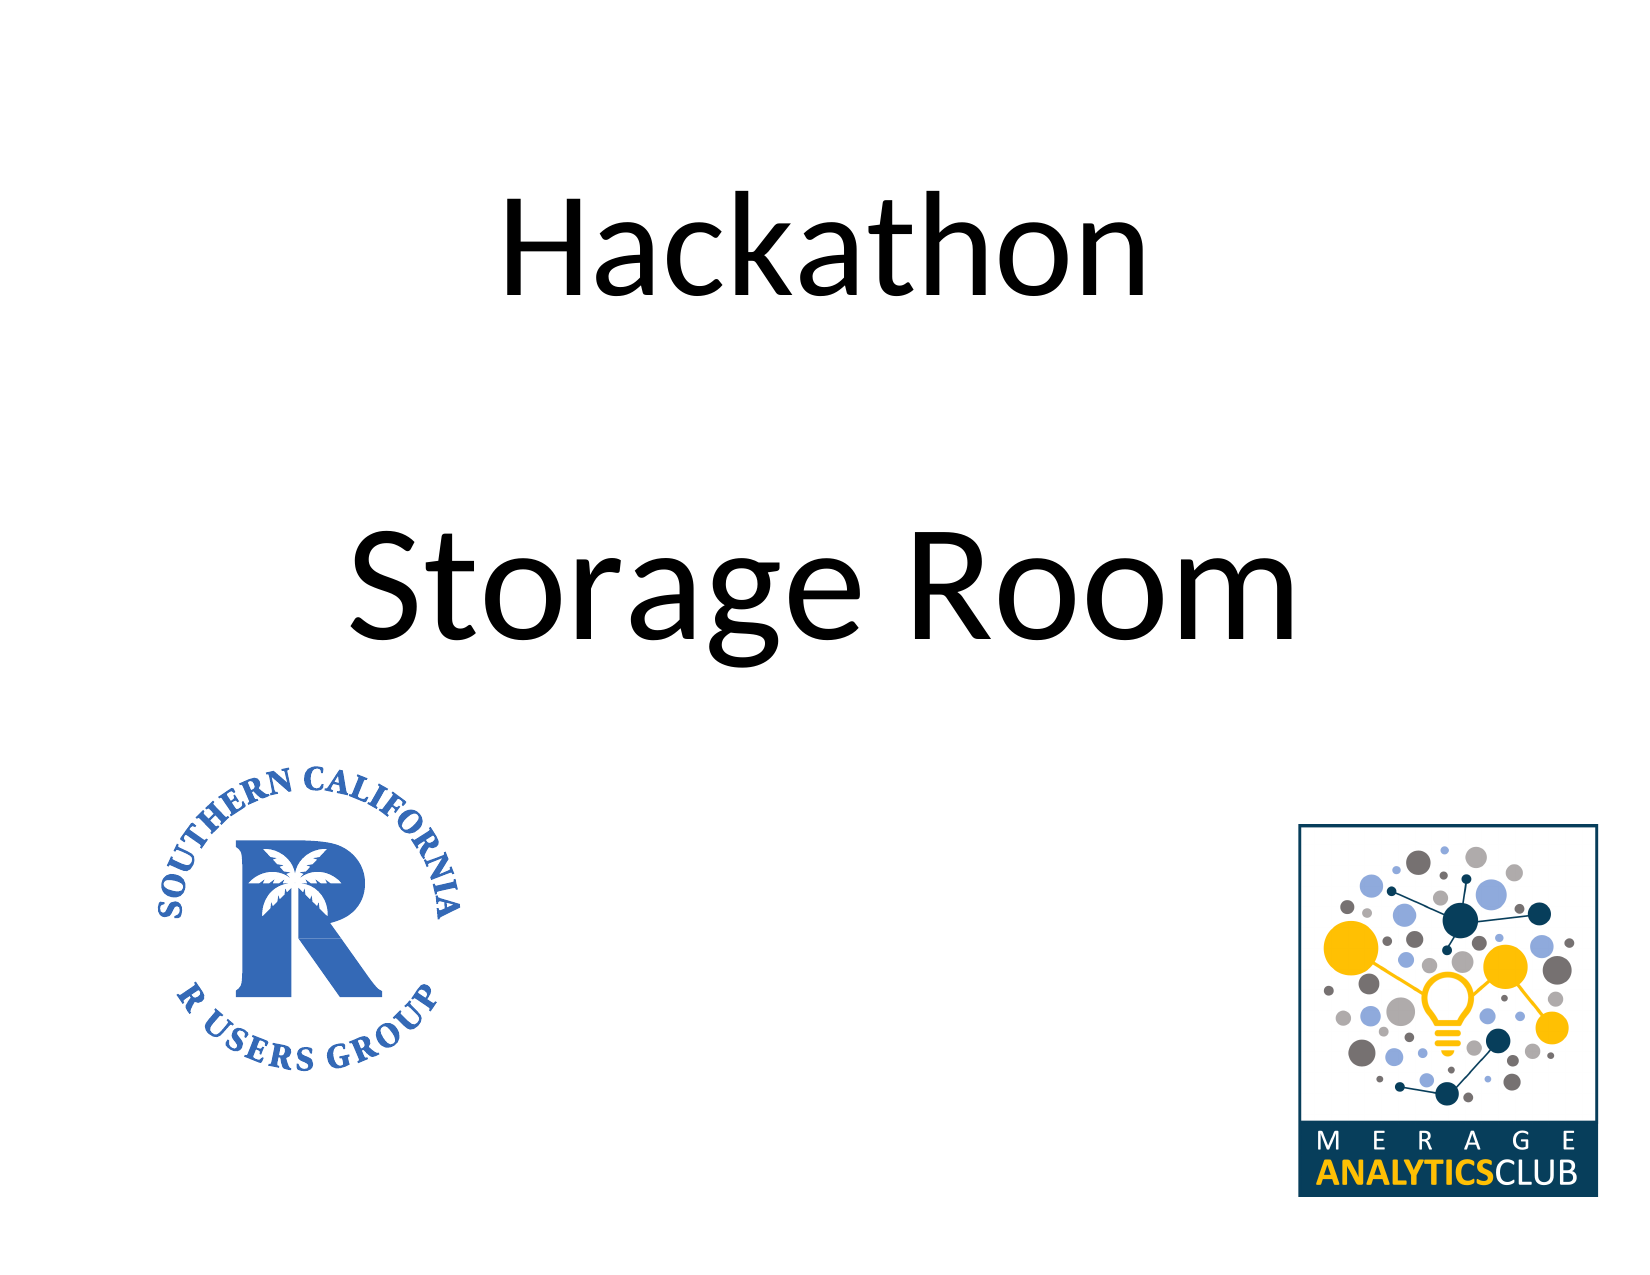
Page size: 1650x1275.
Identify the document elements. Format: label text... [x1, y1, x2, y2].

text Hackathon [150, 150, 1500, 333]
text Storage Room [150, 478, 1500, 681]
